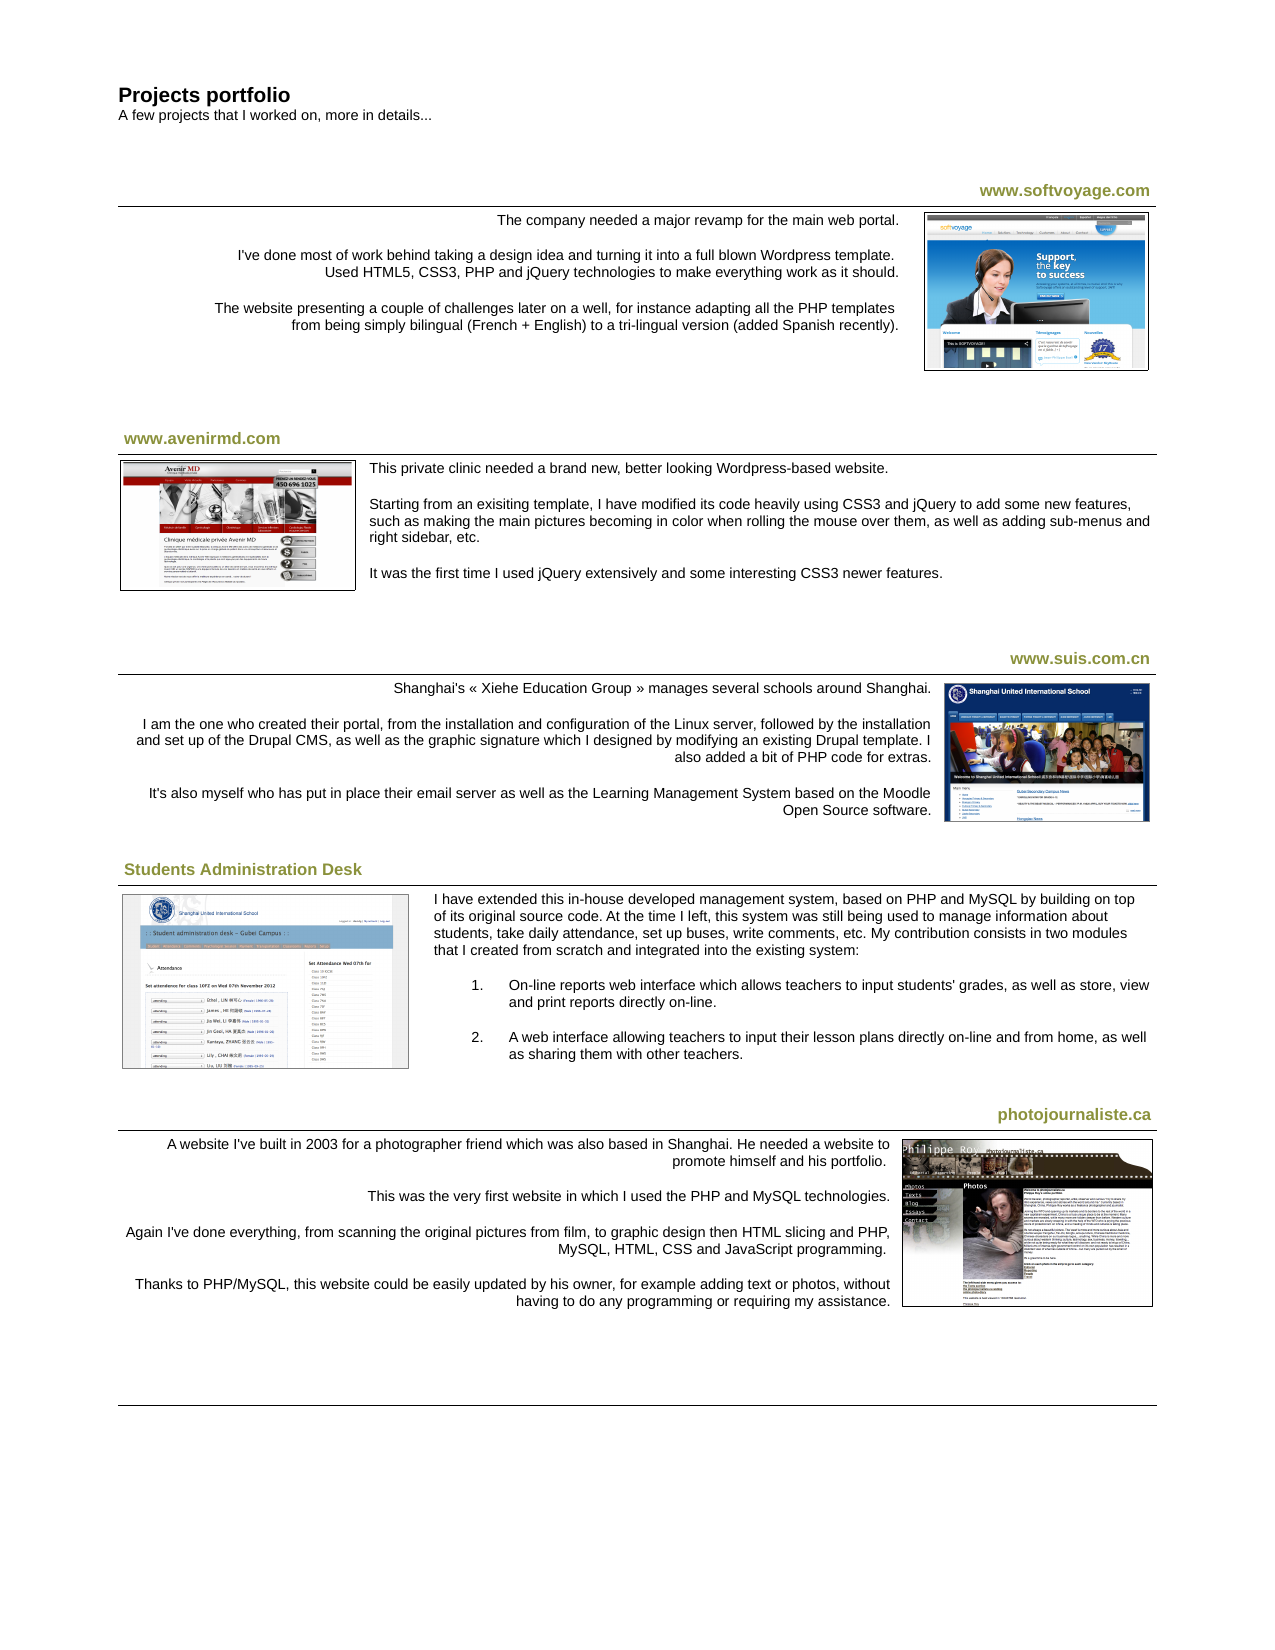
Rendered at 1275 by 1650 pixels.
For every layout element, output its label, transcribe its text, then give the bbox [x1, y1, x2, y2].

table_cell [905, 207, 1156, 412]
table_cell The company needed a major revamp for the main web portal. I've done most of work behind taking a design idea and turning it into a full blown Wordpress template. Used HTML5, CSS3, PHP and jQuery technologies to make everything work as it should. The website presenting a couple of challenges later on a well, for instance adapting all the PHP templates from being simply bilingual (French + English) to a tri-lingual version (added Spanish recently). [118, 207, 905, 412]
picture [903, 1140, 1152, 1306]
picture [123, 462, 352, 587]
table_header Students Administration Desk [118, 843, 1157, 885]
table_header www.softvoyage.com [118, 132, 1156, 206]
picture [927, 215, 1145, 368]
table_header www.avenirmd.com [118, 412, 1157, 454]
table_cell This private clinic needed a brand new, better looking Wordpress-based website. Starting from an exisiting template, I have modified its code heavily using CSS3 and jQuery to add some new features, such as making the main pictures becoming in color when rolling the mouse over them, as well as adding sub-menus and right sidebar, etc. It was the first time I used jQuery extensively and some interesting CSS3 newer features. [363, 455, 1157, 631]
table_cell [897, 1131, 1157, 1334]
table_cell Shanghai's « Xiehe Education Group » manages several schools around Shanghai. I am the one who created their portal, from the installation and configuration of the Linux server, followed by the installation and set up of the Drupal CMS, as well as the graphic signature which I designed by modifying an existing Drupal template. I also added a bit of PHP code for extras. It's also myself who has put in place their email server as well as the Learning Management System based on the Moodle Open Source software. [118, 675, 937, 843]
table_cell [118, 886, 428, 1087]
table_cell [938, 675, 1156, 843]
table_cell A website I've built in 2003 for a photographer friend which was also based in Shanghai. He needed a website to promote himself and his portfolio. This was the very first website in which I used the PHP and MySQL technologies. Again I've done everything, from scanning the original pictures from film, to graphic design then HTML slicing and PHP, MySQL, HTML, CSS and JavaScript programming. Thanks to PHP/MySQL, this website could be easily updated by his owner, for example adding text or photos, without having to do any programming or requiring my assistance. [118, 1131, 897, 1334]
table_header [118, 1363, 1157, 1405]
text A few projects that I worked on, more in details... [118, 107, 1157, 123]
text Projects portfolio [118, 83, 1157, 107]
table_cell I have extended this in-house developed management system, based on PHP and MySQL by building on top of its original source code. At the time I left, this system was still being used to manage information about students, take daily attendance, set up buses, write comments, etc. My contribution consists in two modules that I created from scratch and integrated into the existing system: On-line reports web interface which allows teachers to input students' grades, as well as store, view and print reports directly on-line. A web interface allowing teachers to input their lesson plans directly on-line and from home, as well as sharing them with other teachers. [428, 886, 1157, 1087]
table_header www.suis.com.cn [118, 631, 1156, 674]
table_header photojournaliste.ca [118, 1087, 1157, 1130]
picture [123, 895, 408, 1068]
picture [945, 684, 1149, 821]
table_cell [118, 455, 363, 631]
